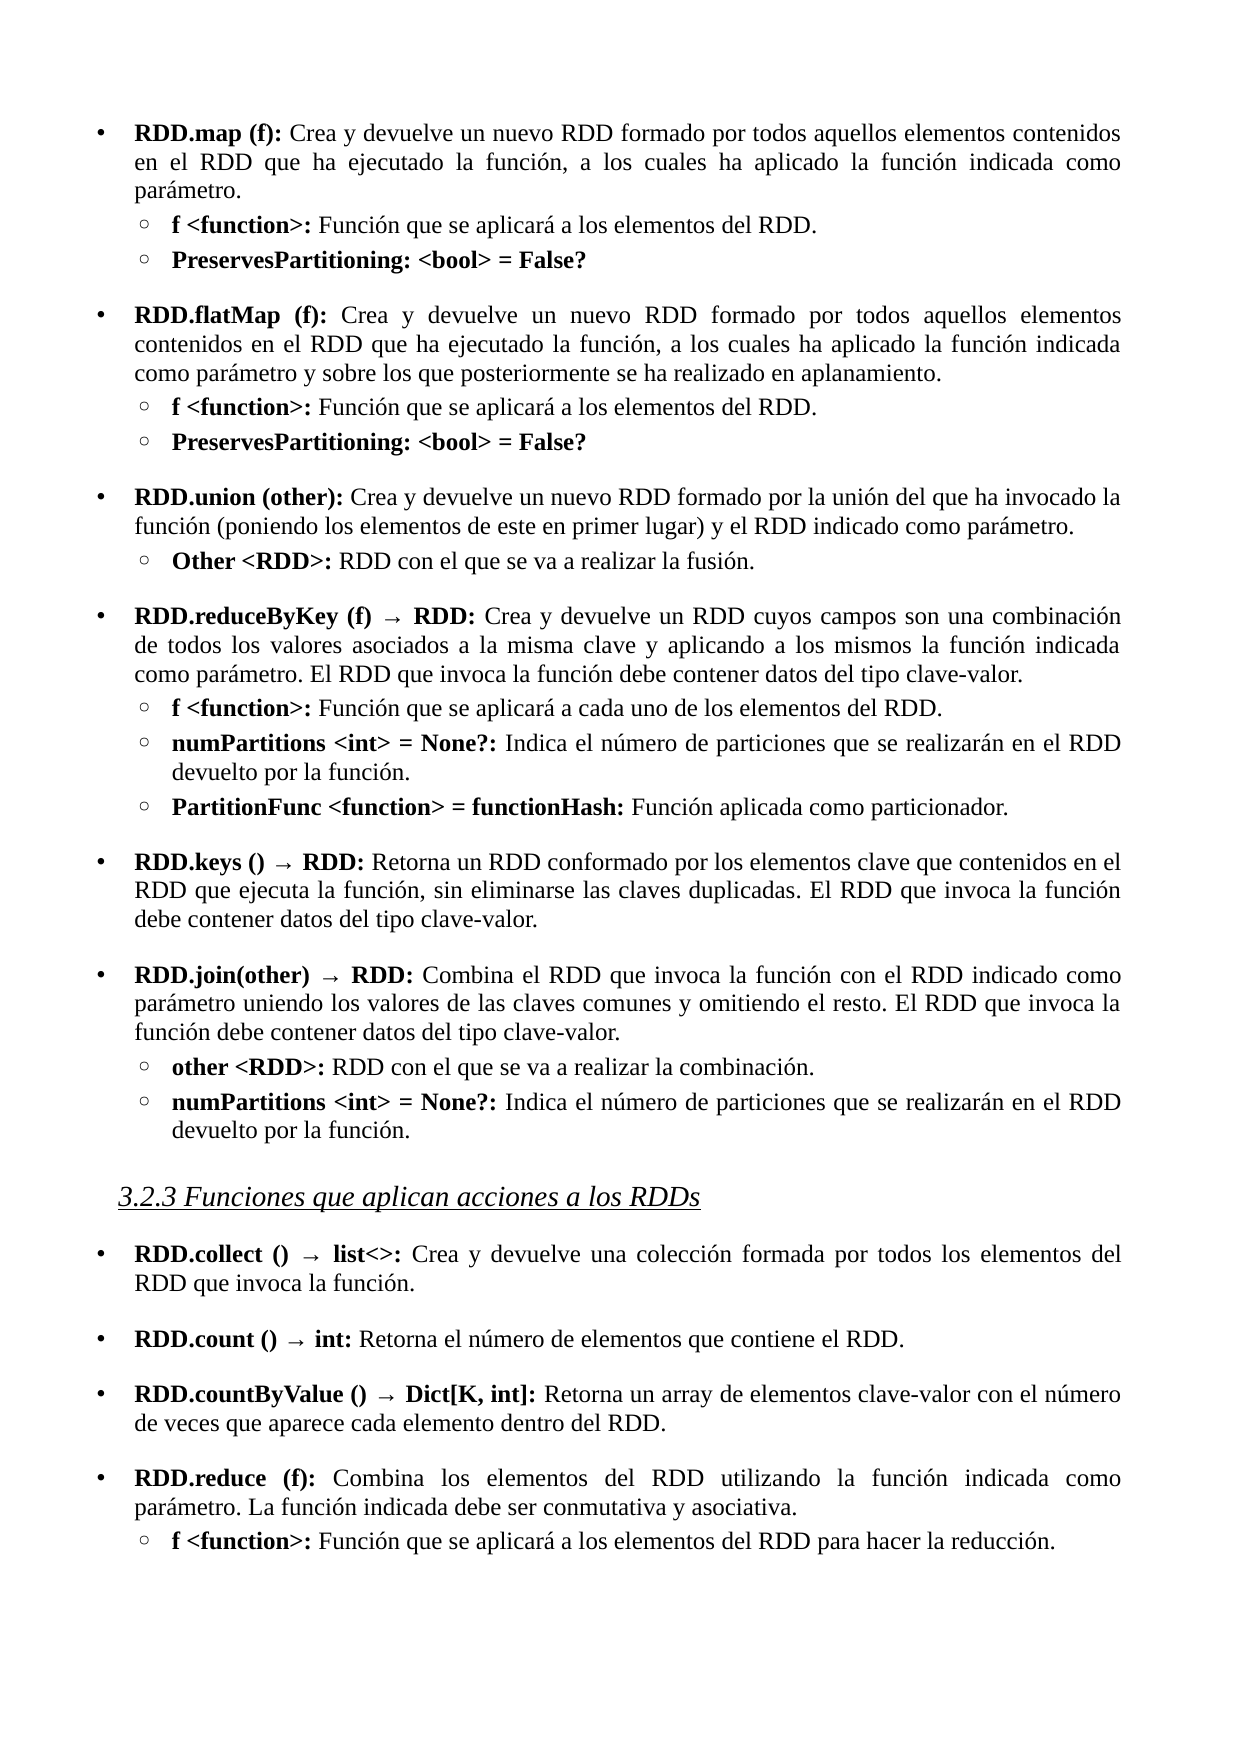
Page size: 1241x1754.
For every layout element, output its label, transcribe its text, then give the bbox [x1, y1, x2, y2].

list f <function>: Función que se aplicará a cada uno de los elementos del RDD. [134, 693, 1122, 722]
list RDD.union (other): Crea y devuelve un nuevo RDD formado por la unión del que ha invocado la función (poniendo los elementos de este en primer lugar) y el RDD indicado como parámetro. [97, 482, 1122, 540]
list PreservesPartitioning: <bool> = False? [134, 427, 1122, 456]
list RDD.count () → int: Retorna el número de elementos que contiene el RDD. [97, 1324, 1122, 1352]
list RDD.reduce (f): Combina los elementos del RDD utilizando la función indicada como parámetro. La función indicada debe ser conmutativa y asociativa. [97, 1463, 1122, 1521]
list RDD.flatMap (f): Crea y devuelve un nuevo RDD formado por todos aquellos elementos contenidos en el RDD que ha ejecutado la función, a los cuales ha aplicado la función indicada como parámetro y sobre los que posteriormente se ha realizado en aplanamiento. [97, 300, 1122, 387]
list RDD.reduceByKey (f) → RDD: Crea y devuelve un RDD cuyos campos son una combinación de todos los valores asociados a la misma clave y aplicando a los mismos la función indicada como parámetro. El RDD que invoca la función debe contener datos del tipo clave-valor. [97, 601, 1122, 687]
list numPartitions <int> = None?: Indica el número de particiones que se realizarán en el RDD devuelto por la función. [134, 1087, 1122, 1144]
list RDD.collect () → list<>: Crea y devuelve una colección formada por todos los elementos del RDD que invoca la función. [97, 1239, 1122, 1297]
list f <function>: Función que se aplicará a los elementos del RDD. [134, 210, 1122, 239]
list f <function>: Función que se aplicará a los elementos del RDD para hacer la reducción. [134, 1526, 1122, 1555]
text 3.2.3 Funciones que aplican acciones a los RDDs [118, 1179, 1122, 1213]
list f <function>: Función que se aplicará a los elementos del RDD. [134, 392, 1122, 421]
list Other <RDD>: RDD con el que se va a realizar la fusión. [134, 546, 1122, 575]
list other <RDD>: RDD con el que se va a realizar la combinación. [134, 1052, 1122, 1081]
list RDD.countByValue () → Dict[K, int]: Retorna un array de elementos clave-valor con el número de veces que aparece cada elemento dentro del RDD. [97, 1379, 1122, 1436]
list numPartitions <int> = None?: Indica el número de particiones que se realizarán en el RDD devuelto por la función. [134, 728, 1122, 786]
list PreservesPartitioning: <bool> = False? [134, 245, 1122, 274]
list RDD.join(other) → RDD: Combina el RDD que invoca la función con el RDD indicado como parámetro uniendo los valores de las claves comunes y omitiendo el resto. El RDD que invoca la función debe contener datos del tipo clave-valor. [97, 960, 1122, 1046]
list RDD.map (f): Crea y devuelve un nuevo RDD formado por todos aquellos elementos contenidos en el RDD que ha ejecutado la función, a los cuales ha aplicado la función indicada como parámetro. [97, 118, 1122, 204]
list RDD.keys () → RDD: Retorna un RDD conformado por los elementos clave que contenidos en el RDD que ejecuta la función, sin eliminarse las claves duplicadas. El RDD que invoca la función debe contener datos del tipo clave-valor. [97, 847, 1122, 933]
list PartitionFunc <function> = functionHash: Función aplicada como particionador. [134, 792, 1122, 820]
